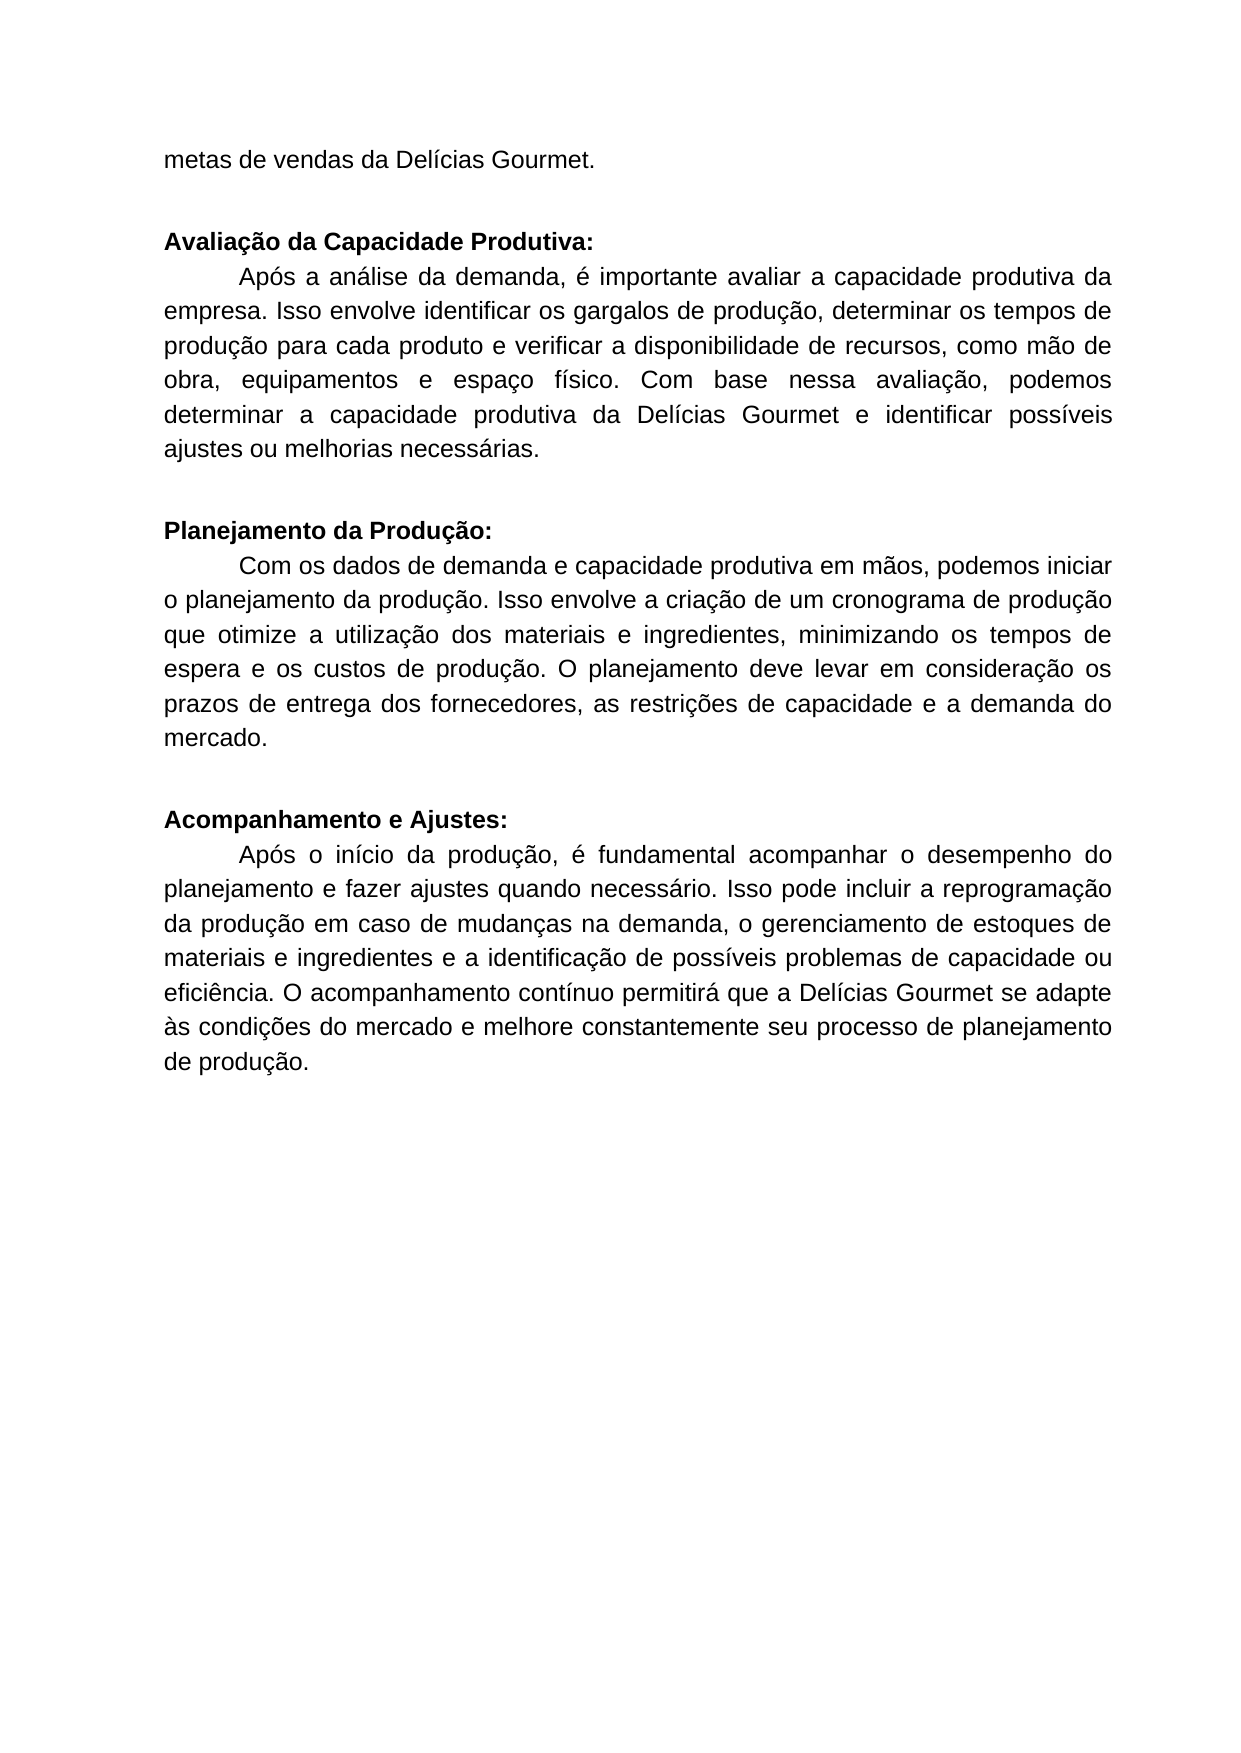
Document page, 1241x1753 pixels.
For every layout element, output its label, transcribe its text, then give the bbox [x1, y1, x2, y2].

text Com os dados de demanda e capacidade produtiva em mãos, podemos iniciar o planejamento da produção. Isso envolve a criação de um cronograma de produção que otimize a utilização dos materiais e ingredientes, minimizando os tempos de espera e os custos de produção. O planejamento deve levar em consideração os prazos de entrega dos fornecedores, as restrições de capacidade e a demanda do mercado. [164, 551, 1114, 752]
text metas de vendas da Delícias Gourmet. [164, 145, 1114, 174]
text Após a análise da demanda, é importante avaliar a capacidade produtiva da empresa. Isso envolve identificar os gargalos de produção, determinar os tempos de produção para cada produto e verificar a disponibilidade de recursos, como mão de obra, equipamentos e espaço físico. Com base nessa avaliação, podemos determinar a capacidade produtiva da Delícias Gourmet e identificar possíveis ajustes ou melhorias necessárias. [164, 262, 1114, 463]
text Após o início da produção, é fundamental acompanhar o desempenho do planejamento e fazer ajustes quando necessário. Isso pode incluir a reprogramação da produção em caso de mudanças na demanda, o gerenciamento de estoques de materiais e ingredientes e a identificação de possíveis problemas de capacidade ou eficiência. O acompanhamento contínuo permitirá que a Delícias Gourmet se adapte às condições do mercado e melhore constantemente seu processo de planejamento de produção. [164, 840, 1114, 1075]
text Planejamento da Produção: [164, 516, 1114, 545]
text Acompanhamento e Ajustes: [89, 805, 1114, 834]
text Avaliação da Capacidade Produtiva: [89, 227, 1114, 256]
